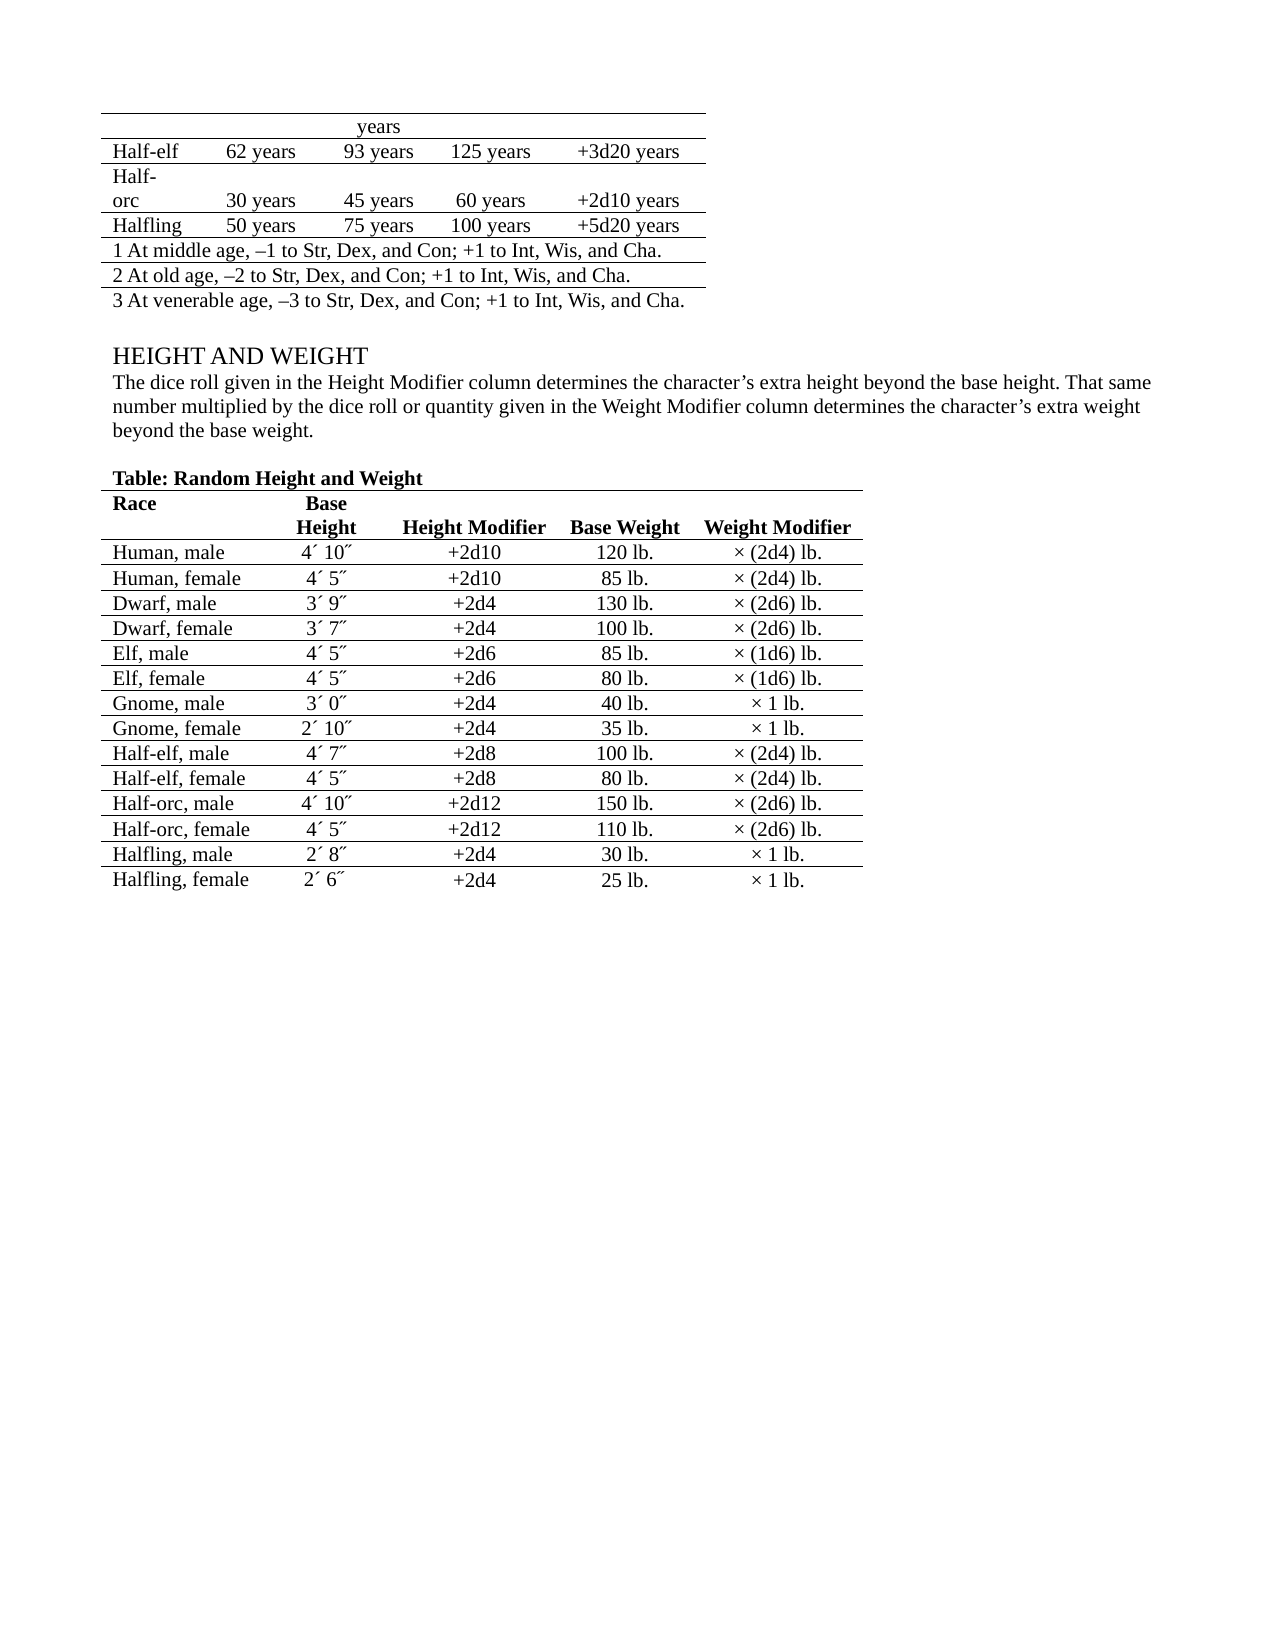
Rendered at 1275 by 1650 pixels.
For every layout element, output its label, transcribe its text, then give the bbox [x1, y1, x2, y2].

table_cell Half-elf [101, 139, 194, 163]
table_cell +2d8 [391, 766, 558, 790]
table_cell +2d4 [391, 716, 558, 740]
table_cell +2d8 [391, 741, 558, 765]
table_cell 2´ 6˝ [261, 867, 391, 892]
table_cell 75 years [327, 213, 430, 237]
table_cell +2d10 [391, 540, 558, 564]
table_cell 62 years [194, 139, 327, 163]
table_cell Half-orc [101, 164, 194, 212]
table_cell 80 lb. [558, 766, 692, 790]
table_cell 93 years [327, 139, 430, 163]
table_cell 30 years [194, 164, 327, 212]
table_cell years [327, 114, 430, 138]
table_cell Human, female [101, 565, 261, 589]
table_cell 4´ 10˝ [261, 540, 391, 564]
table_cell × 1 lb. [692, 716, 863, 740]
table_cell +2d4 [391, 867, 558, 892]
table_cell 25 lb. [558, 867, 692, 892]
table_cell × (1d6) lb. [692, 641, 863, 665]
table_cell 4´ 5˝ [261, 666, 391, 690]
table_cell 125 years [430, 139, 551, 163]
table_cell +5d20 years [551, 213, 706, 237]
table_cell × (2d6) lb. [692, 816, 863, 841]
table_cell +2d12 [391, 791, 558, 815]
table_cell 60 years [430, 164, 551, 212]
table_cell 150 lb. [558, 791, 692, 815]
table_cell × (2d4) lb. [692, 766, 863, 790]
table_cell +2d10 [391, 565, 558, 589]
table_cell 35 lb. [558, 716, 692, 740]
table_cell 50 years [194, 213, 327, 237]
table_cell Halfling, female [101, 867, 261, 892]
table_cell Gnome, female [101, 716, 261, 740]
table_cell Dwarf, male [101, 591, 261, 614]
table_cell +2d4 [391, 691, 558, 715]
table_cell 2 At old age, –2 to Str, Dex, and Con; +1 to Int, Wis, and Cha. [101, 263, 706, 287]
table_cell Height Modifier [391, 491, 558, 539]
table_cell +2d6 [391, 641, 558, 665]
table_cell Human, male [101, 540, 261, 564]
table_cell Half-orc, male [101, 791, 261, 815]
table_cell × 1 lb. [692, 867, 863, 892]
table_cell Half-elf, female [101, 766, 261, 790]
table_cell 130 lb. [558, 591, 692, 614]
table_cell +2d10 years [551, 164, 706, 212]
table_cell × (2d4) lb. [692, 565, 863, 589]
table_cell Base Height [261, 491, 391, 539]
table_cell +2d4 [391, 616, 558, 640]
table_cell 110 lb. [558, 816, 692, 841]
table_cell × (2d4) lb. [692, 741, 863, 765]
table_cell 40 lb. [558, 691, 692, 715]
table_cell 120 lb. [558, 540, 692, 564]
table_cell × (2d6) lb. [692, 616, 863, 640]
table_cell 100 lb. [558, 616, 692, 640]
table_cell Gnome, male [101, 691, 261, 715]
table_cell 4´ 7˝ [261, 741, 391, 765]
table_cell +2d4 [391, 842, 558, 866]
table_cell 3 At venerable age, –3 to Str, Dex, and Con; +1 to Int, Wis, and Cha. [101, 288, 706, 312]
table_cell Base Weight [558, 491, 692, 539]
table_cell [194, 114, 327, 138]
table_cell 30 lb. [558, 842, 692, 866]
table_cell 2´ 10˝ [261, 716, 391, 740]
table_cell × (2d4) lb. [692, 540, 863, 564]
table_cell 1 At middle age, –1 to Str, Dex, and Con; +1 to Int, Wis, and Cha. [101, 238, 706, 262]
table_cell × (1d6) lb. [692, 666, 863, 690]
table_cell Race [101, 491, 261, 539]
table_cell 80 lb. [558, 666, 692, 690]
table_cell 3´ 0˝ [261, 691, 391, 715]
table_cell Elf, male [101, 641, 261, 665]
table_cell +2d12 [391, 816, 558, 841]
table_cell Halfling, male [101, 842, 261, 866]
table_cell 4´ 5˝ [261, 766, 391, 790]
table_cell Half-orc, female [101, 816, 261, 841]
table_cell 4´ 10˝ [261, 791, 391, 815]
table_cell 45 years [327, 164, 430, 212]
table_cell 4´ 5˝ [261, 641, 391, 665]
table_cell 3´ 9˝ [261, 591, 391, 614]
table_cell × 1 lb. [692, 842, 863, 866]
table_cell 4´ 5˝ [261, 565, 391, 589]
table_cell +2d4 [391, 591, 558, 614]
table_cell 2´ 8˝ [261, 842, 391, 866]
table_cell +2d6 [391, 666, 558, 690]
table_cell Halfling [101, 213, 194, 237]
table_cell 4´ 5˝ [261, 816, 391, 841]
table_cell Dwarf, female [101, 616, 261, 640]
table_cell 3´ 7˝ [261, 616, 391, 640]
table_cell × 1 lb. [692, 691, 863, 715]
text The dice roll given in the Height Modifier column determines the character’s extra height beyond the base height. That same number multiplied by the dice roll or quantity given in the Weight Modifier column determines the character’s extra weight beyond the base weight. [112, 370, 1162, 442]
table_cell Half-elf, male [101, 741, 261, 765]
text HEIGHT AND WEIGHT [112, 341, 1162, 370]
table_cell 85 lb. [558, 565, 692, 589]
table_cell × (2d6) lb. [692, 591, 863, 614]
table_cell × (2d6) lb. [692, 791, 863, 815]
table_cell Elf, female [101, 666, 261, 690]
table_cell 100 lb. [558, 741, 692, 765]
table_cell 100 years [430, 213, 551, 237]
table_cell +3d20 years [551, 139, 706, 163]
table_cell [551, 114, 706, 138]
table_cell Weight Modifier [692, 491, 863, 539]
table_cell 85 lb. [558, 641, 692, 665]
table_cell [101, 114, 194, 138]
table_cell [430, 114, 551, 138]
table_header Table: Random Height and Weight [101, 466, 863, 490]
